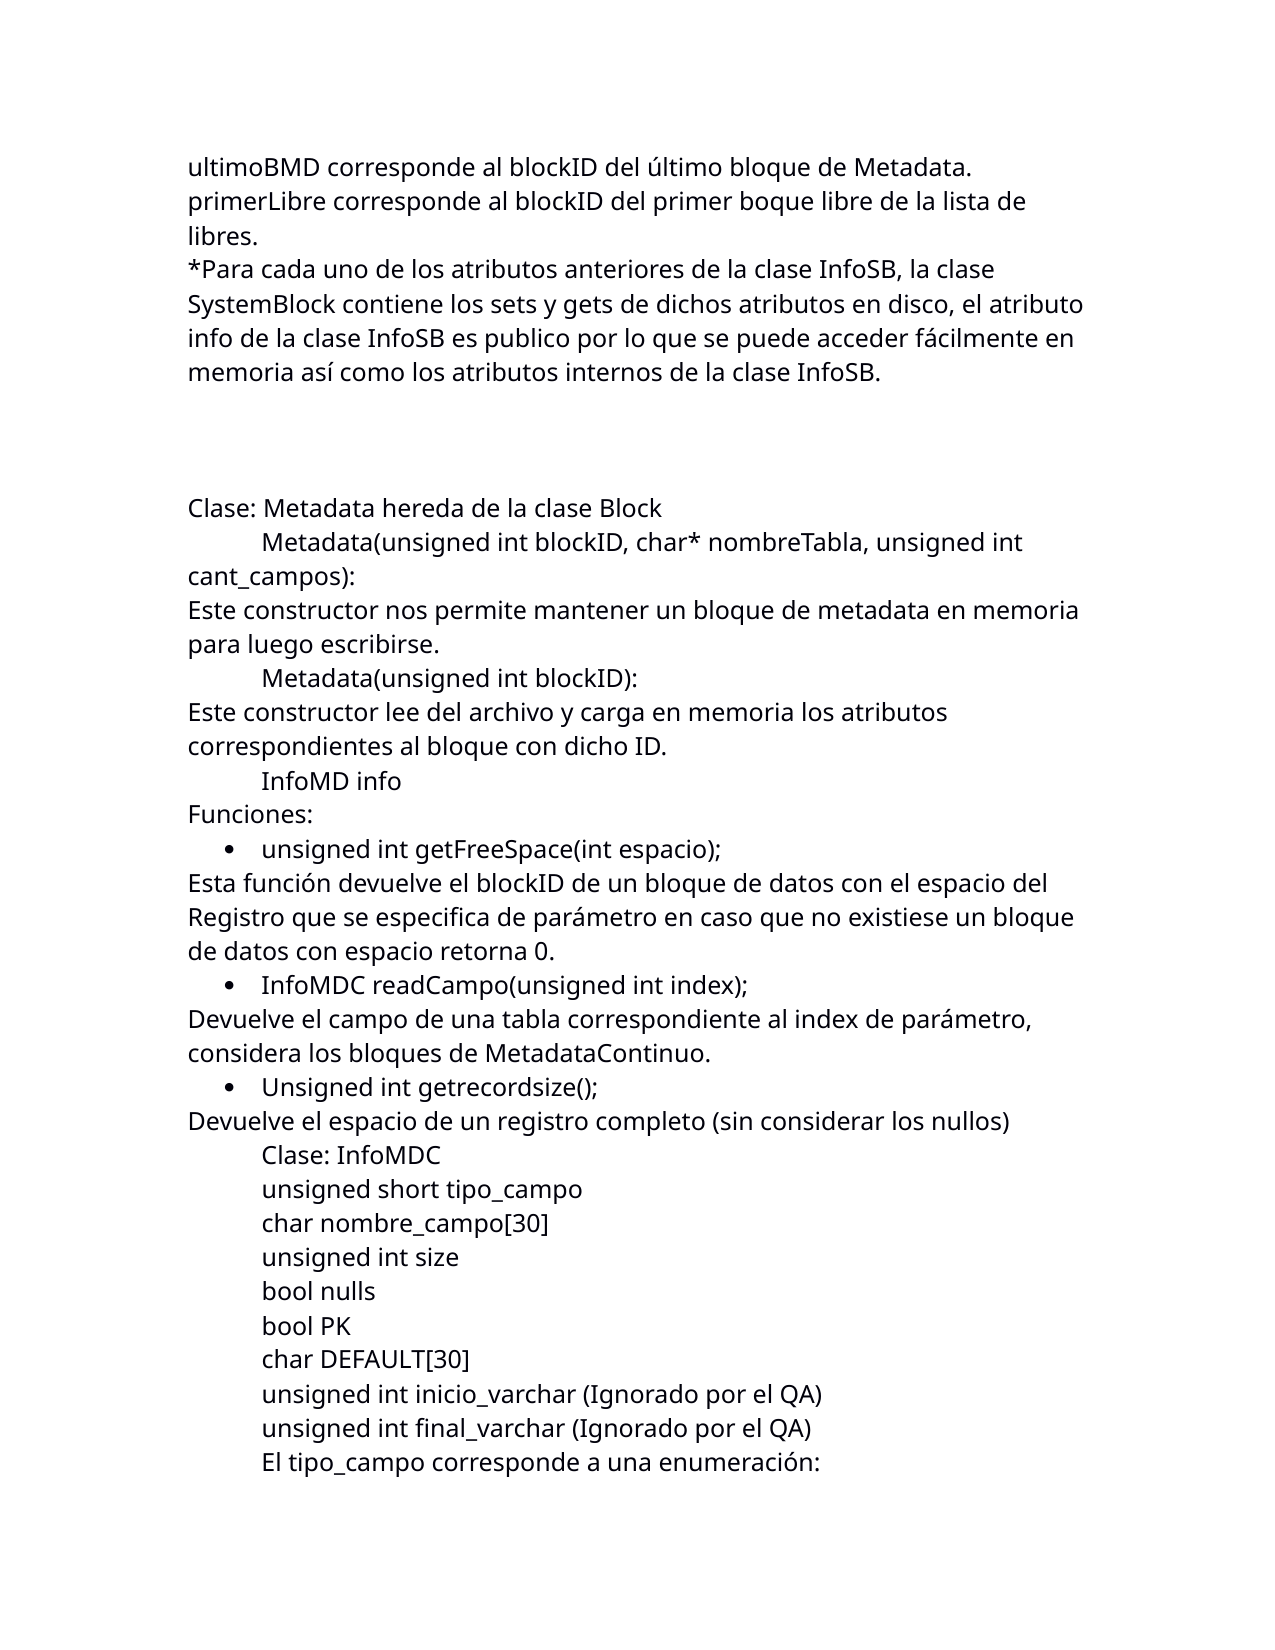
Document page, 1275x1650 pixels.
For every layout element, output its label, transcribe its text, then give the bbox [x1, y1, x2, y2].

text Este constructor nos permite mantener un bloque de metadata en memoria para luego escribirse. [187, 593, 1087, 661]
text *Para cada uno de los atributos anteriores de la clase InfoSB, la clase SystemBlock contiene los sets y gets de dichos atributos en disco, el atributo info de la clase InfoSB es publico por lo que se puede acceder fácilmente en memoria así como los atributos internos de la clase InfoSB. [187, 252, 1087, 388]
text unsigned int final_varchar (Ignorado por el QA) [187, 1410, 1087, 1444]
text Clase: Metadata hereda de la clase Block [187, 491, 1087, 525]
text Clase: InfoMDC [187, 1138, 1087, 1172]
text Funciones: [187, 797, 1087, 831]
list Unsigned int getrecordsize(); [225, 1070, 1087, 1104]
text unsigned short tipo_campo [187, 1172, 1087, 1206]
text char DEFAULT[30] [187, 1342, 1087, 1376]
text unsigned int size [187, 1240, 1087, 1274]
text Metadata(unsigned int blockID): [187, 661, 1087, 695]
text bool PK [187, 1308, 1087, 1342]
text Devuelve el campo de una tabla correspondiente al index de parámetro, considera los bloques de MetadataContinuo. [187, 1002, 1087, 1070]
text unsigned int inicio_varchar (Ignorado por el QA) [187, 1376, 1087, 1410]
text bool nulls [187, 1274, 1087, 1308]
text primerLibre corresponde al blockID del primer boque libre de la lista de libres. [187, 184, 1087, 252]
text Este constructor lee del archivo y carga en memoria los atributos correspondientes al bloque con dicho ID. [187, 695, 1087, 763]
text InfoMD info [187, 763, 1087, 797]
list unsigned int getFreeSpace(int espacio); [225, 831, 1087, 865]
text Metadata(unsigned int blockID, char* nombreTabla, unsigned int cant_campos): [187, 525, 1087, 593]
list InfoMDC readCampo(unsigned int index); [225, 967, 1087, 1002]
text El tipo_campo corresponde a una enumeración: [187, 1444, 1087, 1478]
text Devuelve el espacio de un registro completo (sin considerar los nullos) [187, 1104, 1087, 1138]
text ultimoBMD corresponde al blockID del último bloque de Metadata. [187, 150, 1087, 184]
text Esta función devuelve el blockID de un bloque de datos con el espacio del Registro que se especifica de parámetro en caso que no existiese un bloque de datos con espacio retorna 0. [187, 865, 1087, 967]
text char nombre_campo[30] [187, 1206, 1087, 1240]
